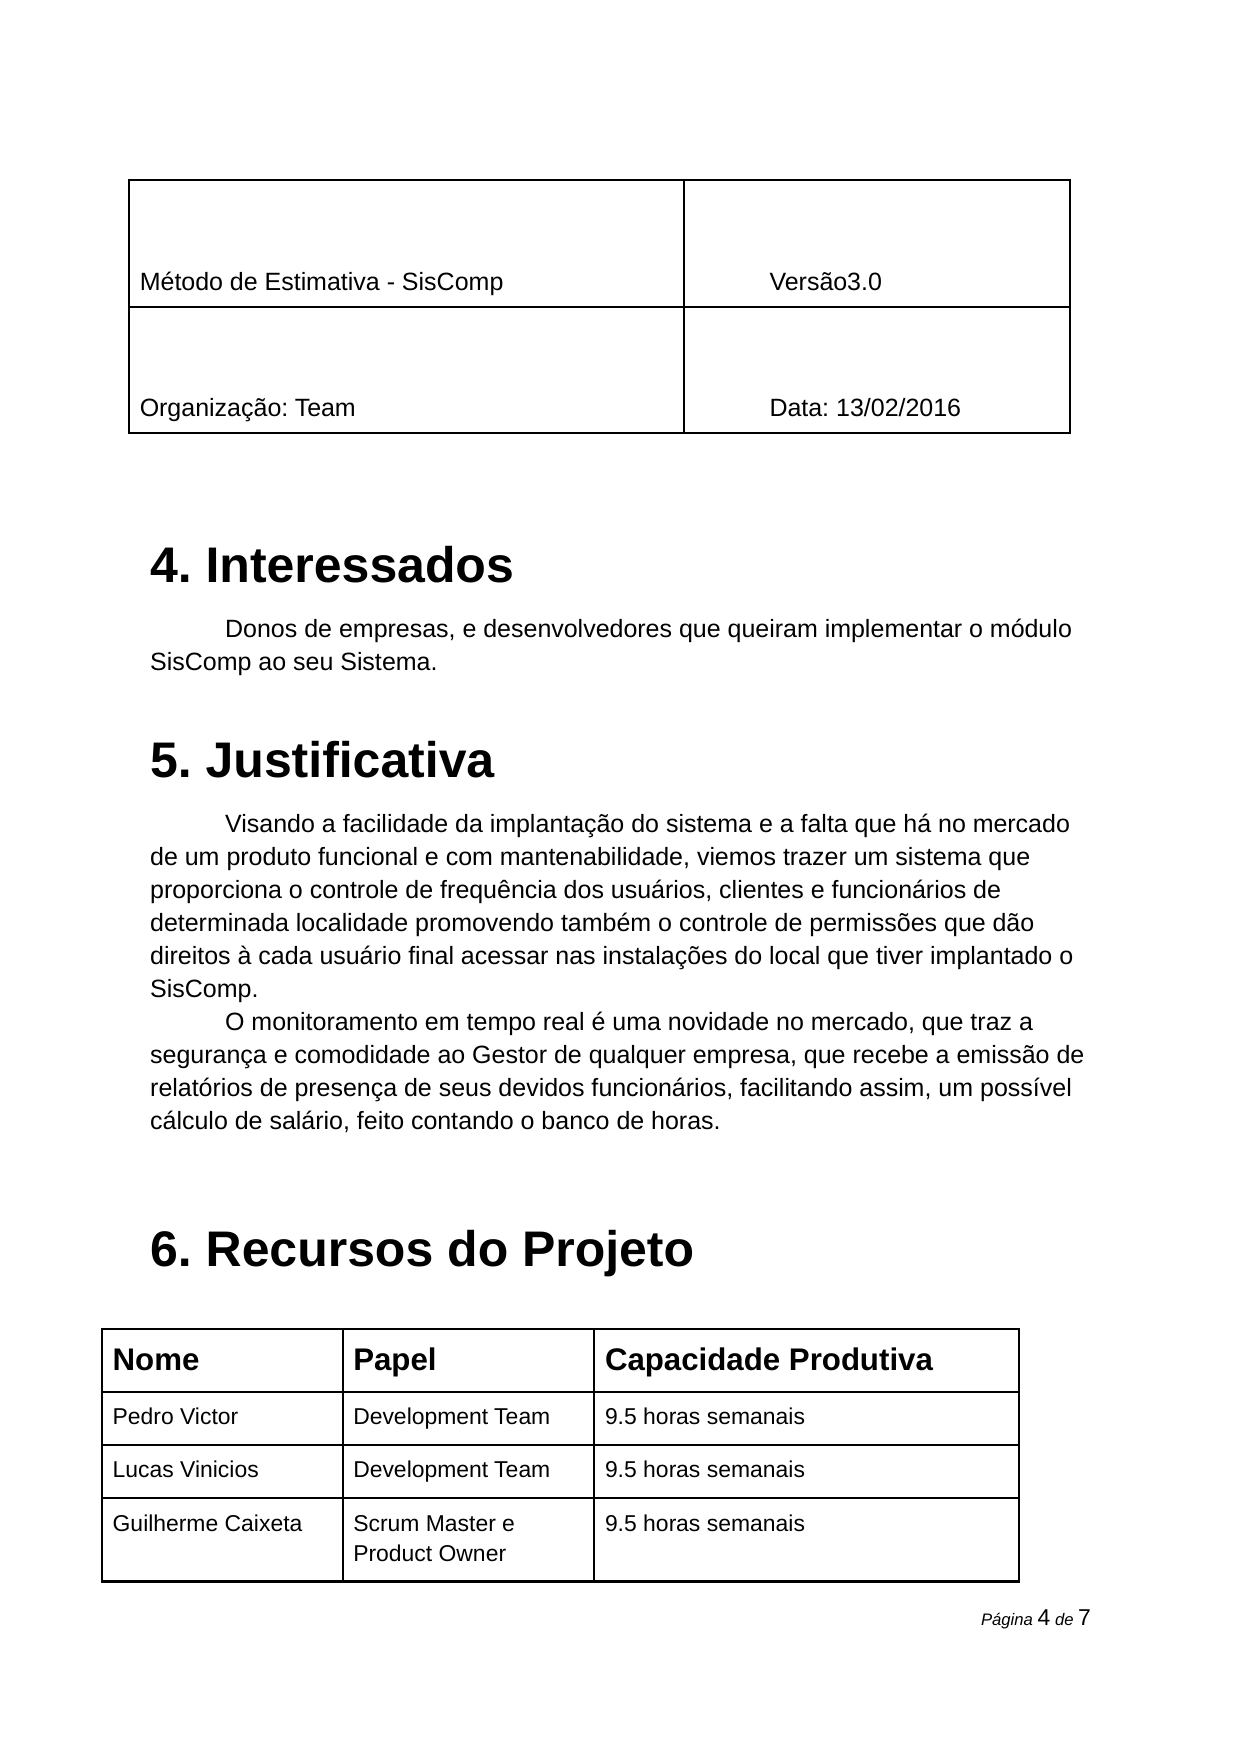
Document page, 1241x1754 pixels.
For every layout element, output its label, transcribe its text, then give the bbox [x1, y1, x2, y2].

text Visando a facilidade da implantação do sistema e a falta que há no mercado de um produto funcional e com mantenabilidade, viemos trazer um sistema que proporciona o controle de frequência dos usuários, clientes e funcionários de determinada localidade promovendo também o controle de permissões que dão direitos à cada usuário final acessar nas instalações do local que tiver implantado o SisComp. [150, 809, 1091, 1003]
subtitle 4. Interessados [150, 536, 1091, 593]
table_cell 9.5 horas semanais [595, 1393, 1018, 1444]
table_header Nome [103, 1330, 342, 1391]
table_cell 9.5 horas semanais [595, 1446, 1018, 1497]
table_cell Pedro Victor [103, 1393, 342, 1444]
subtitle 6. Recursos do Projeto [150, 1219, 1091, 1277]
table_header Capacidade Produtiva [595, 1330, 1018, 1391]
table_cell Development Team [344, 1446, 593, 1497]
table_cell Lucas Vinicios [103, 1446, 342, 1497]
table_cell 9.5 horas semanais [595, 1499, 1018, 1580]
text Donos de empresas, e desenvolvedores que queiram implementar o módulo SisComp ao seu Sistema. [150, 614, 1091, 676]
table_cell Guilherme Caixeta [103, 1499, 342, 1580]
table_cell Development Team [344, 1393, 593, 1444]
subtitle 5. Justificativa [150, 730, 1091, 788]
table_header Papel [344, 1330, 593, 1391]
text O monitoramento em tempo real é uma novidade no mercado, que traz a segurança e comodidade ao Gestor de qualquer empresa, que recebe a emissão de relatórios de presença de seus devidos funcionários, facilitando assim, um possível cálculo de salário, feito contando o banco de horas. [150, 1007, 1091, 1135]
table_cell Scrum Master e Product Owner [344, 1499, 593, 1580]
